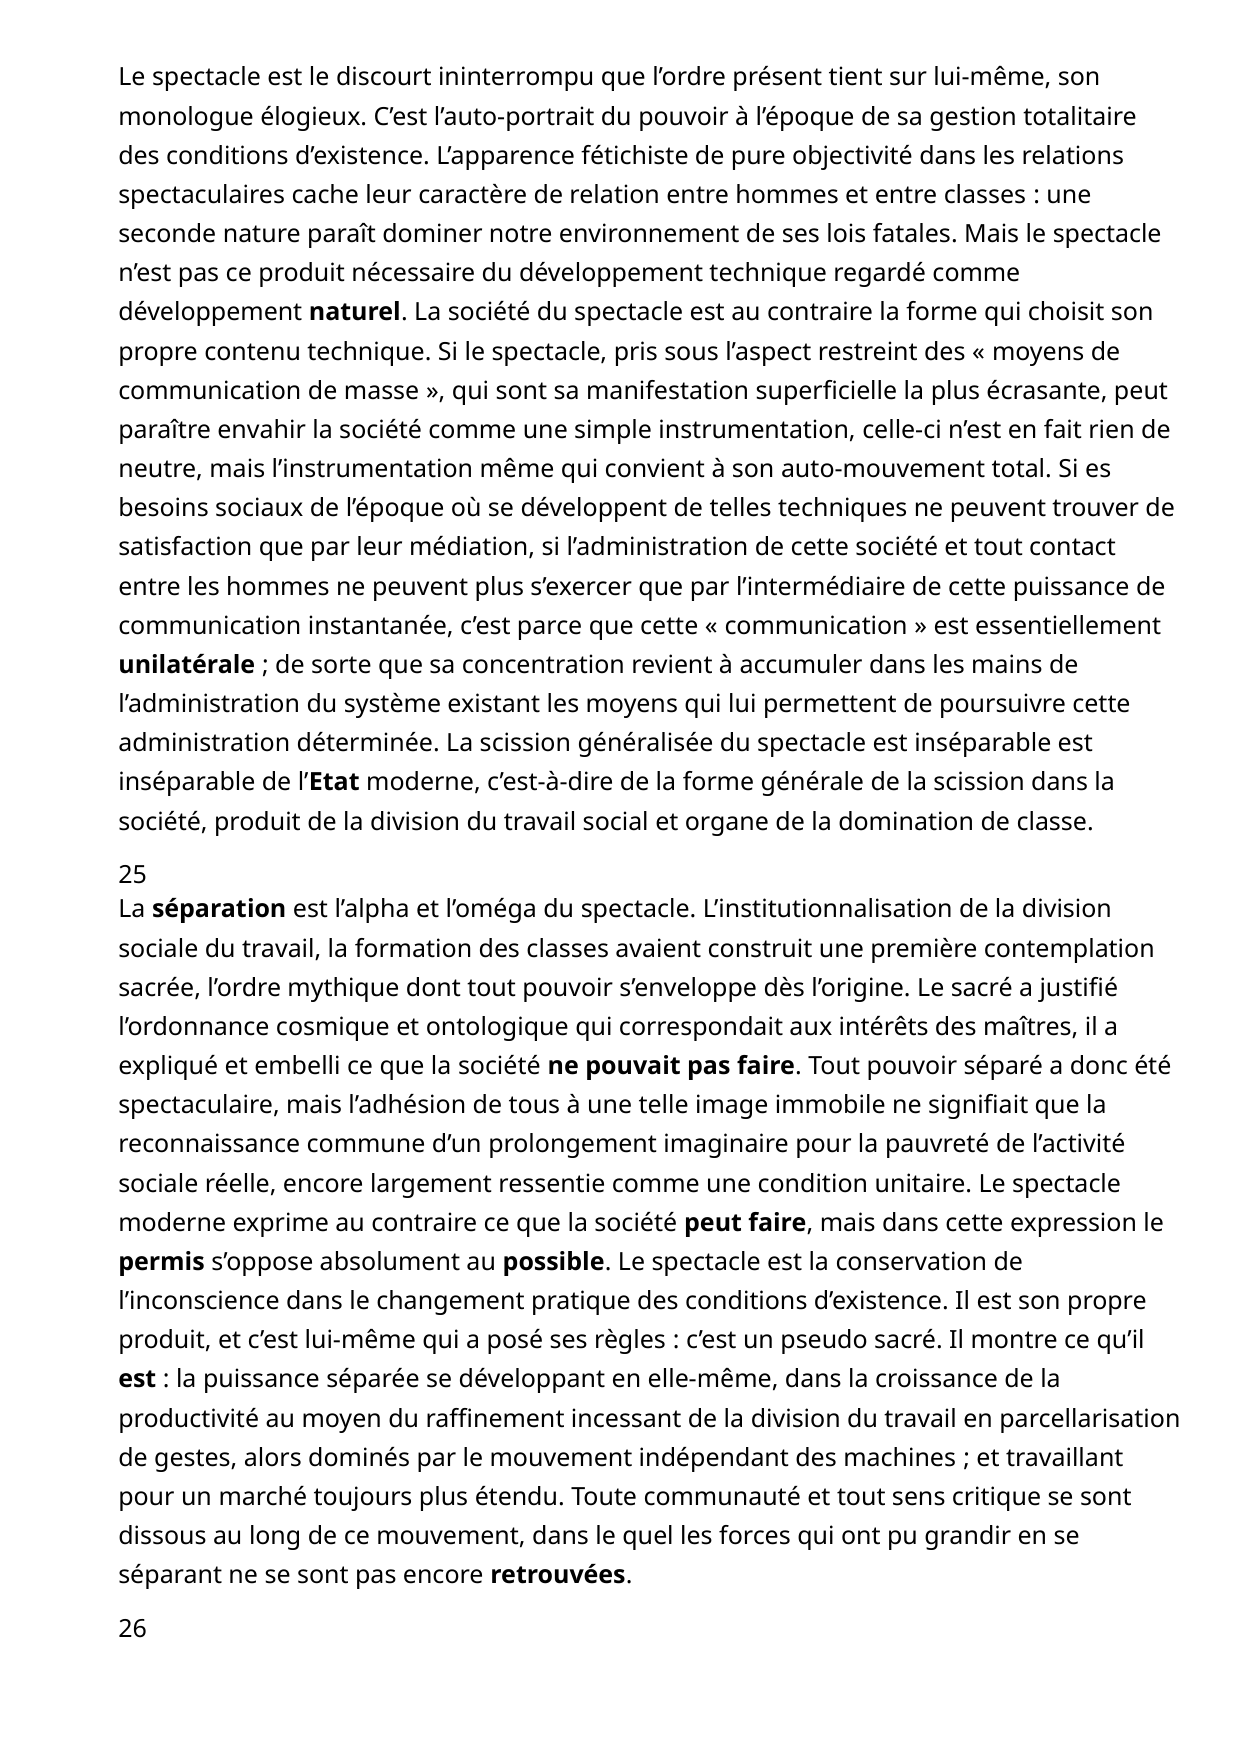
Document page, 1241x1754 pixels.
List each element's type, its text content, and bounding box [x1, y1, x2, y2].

text La séparation est l’alpha et l’oméga du spectacle. L’institutionnalisation de la division sociale du travail, la formation des classes avaient construit une première contemplation sacrée, l’ordre mythique dont tout pouvoir s’enveloppe dès l’origine. Le sacré a justifié l’ordonnance cosmique et ontologique qui correspondait aux intérêts des maîtres, il a expliqué et embelli ce que la société ne pouvait pas faire. Tout pouvoir séparé a donc été spectaculaire, mais l’adhésion de tous à une telle image immobile ne signifiait que la reconnaissance commune d’un prolongement imaginaire pour la pauvreté de l’activité sociale réelle, encore largement ressentie comme une condition unitaire. Le spectacle moderne exprime au contraire ce que la société peut faire, mais dans cette expression le permis s’oppose absolument au possible. Le spectacle est la conservation de l’inconscience dans le changement pratique des conditions d’existence. Il est son propre produit, et c’est lui-même qui a posé ses règles : c’est un pseudo sacré. Il montre ce qu’il est : la puissance séparée se développant en elle-même, dans la croissance de la productivité au moyen du raffinement incessant de la division du travail en parcellarisation de gestes, alors dominés par le mouvement indépendant des machines ; et travaillant pour un marché toujours plus étendu. Toute communauté et tout sens critique se sont dissous au long de ce mouvement, dans le quel les forces qui ont pu grandir en se séparant ne se sont pas encore retrouvées. [118, 891, 1181, 1591]
text 25 [118, 857, 1181, 891]
text 26 [118, 1611, 1181, 1645]
text Le spectacle est le discourt ininterrompu que l’ordre présent tient sur lui-même, son monologue élogieux. C’est l’auto-portrait du pouvoir à l’époque de sa gestion totalitaire des conditions d’existence. L’apparence fétichiste de pure objectivité dans les relations spectaculaires cache leur caractère de relation entre hommes et entre classes : une seconde nature paraît dominer notre environnement de ses lois fatales. Mais le spectacle n’est pas ce produit nécessaire du développement technique regardé comme développement naturel. La société du spectacle est au contraire la forme qui choisit son propre contenu technique. Si le spectacle, pris sous l’aspect restreint des « moyens de communication de masse », qui sont sa manifestation superficielle la plus écrasante, peut paraître envahir la société comme une simple instrumentation, celle-ci n’est en fait rien de neutre, mais l’instrumentation même qui convient à son auto-mouvement total. Si es besoins sociaux de l’époque où se développent de telles techniques ne peuvent trouver de satisfaction que par leur médiation, si l’administration de cette société et tout contact entre les hommes ne peuvent plus s’exercer que par l’intermédiaire de cette puissance de communication instantanée, c’est parce que cette « communication » est essentiellement unilatérale ; de sorte que sa concentration revient à accumuler dans les mains de l’administration du système existant les moyens qui lui permettent de poursuivre cette administration déterminée. La scission généralisée du spectacle est inséparable est inséparable de l’Etat moderne, c’est-à-dire de la forme générale de la scission dans la société, produit de la division du travail social et organe de la domination de classe. [118, 59, 1181, 837]
